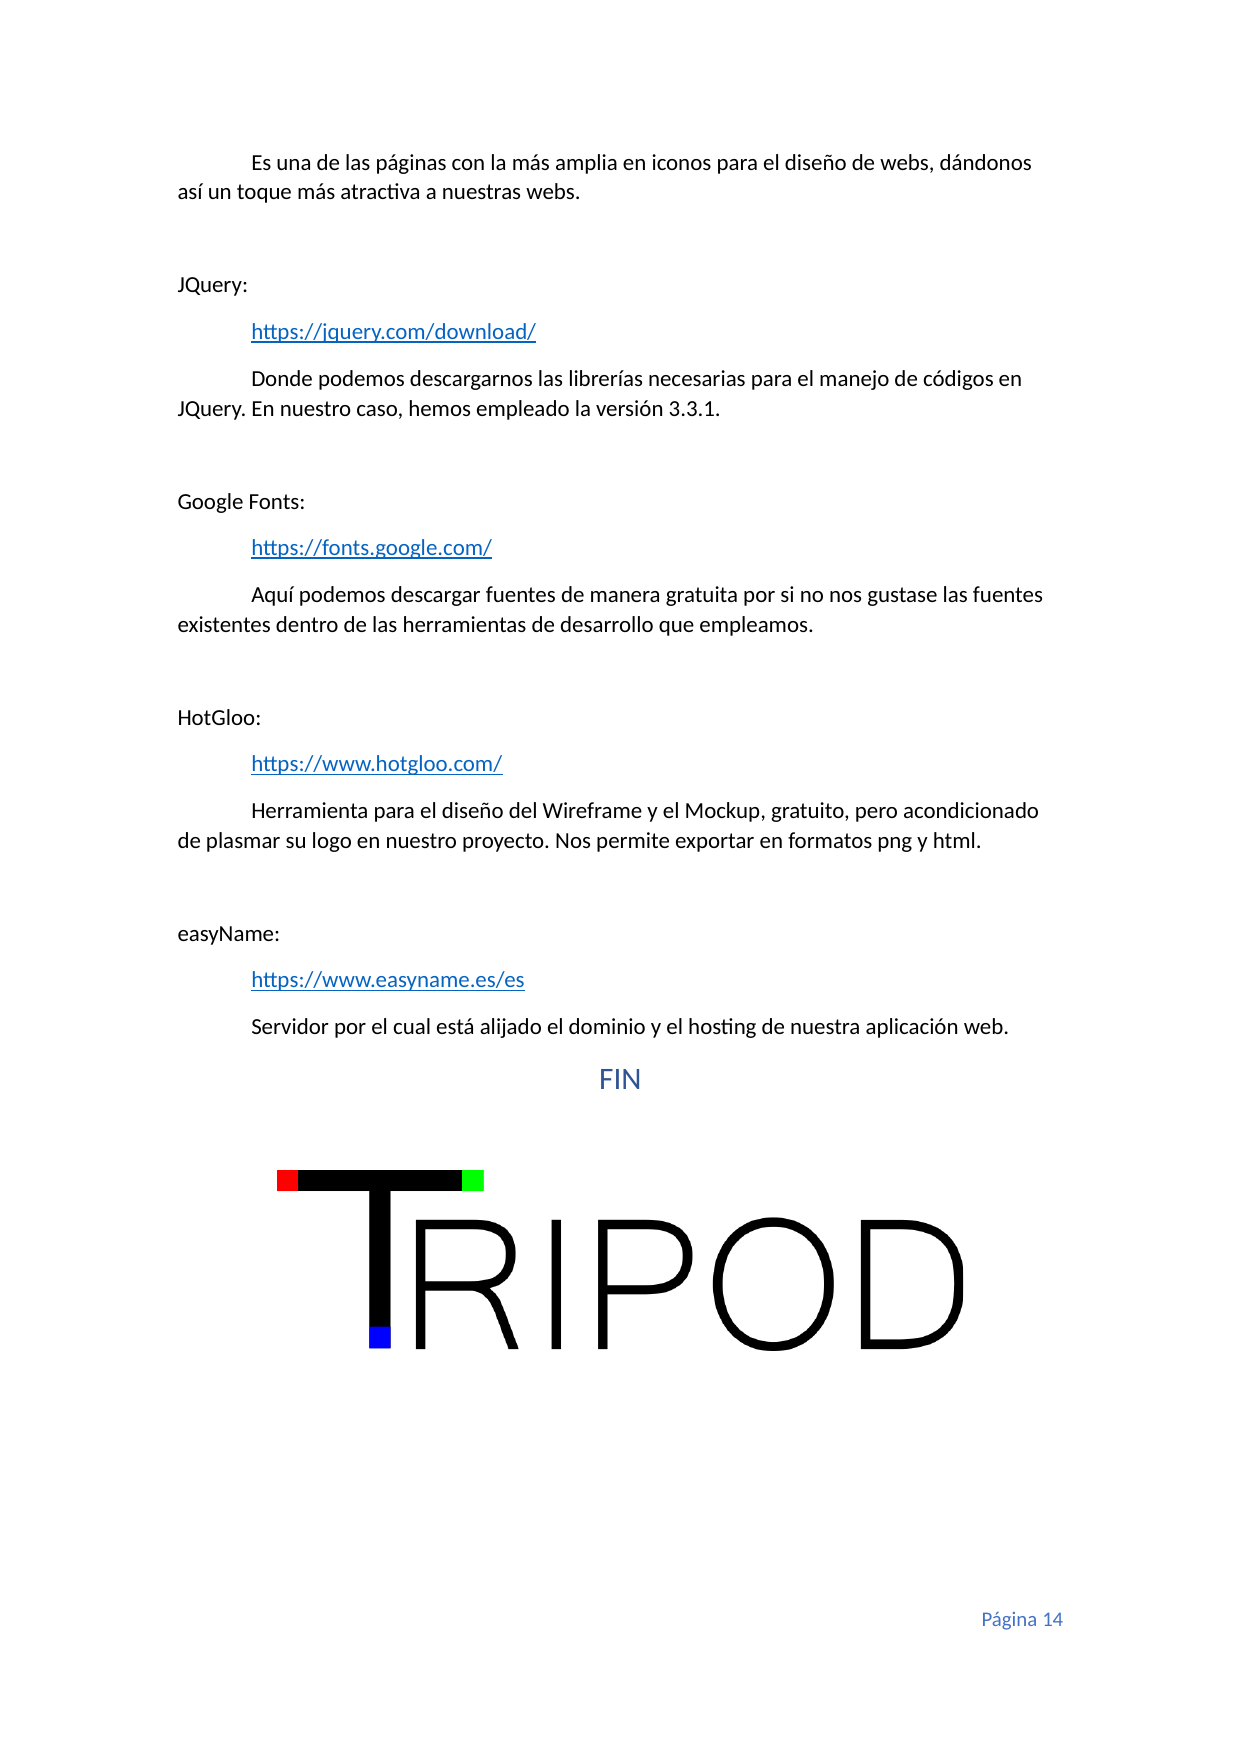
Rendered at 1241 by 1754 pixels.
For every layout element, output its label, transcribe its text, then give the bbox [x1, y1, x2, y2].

text https://fonts.google.com/ [177, 533, 1063, 561]
text Es una de las páginas con la más amplia en iconos para el diseño de webs, dándonos así un toque más atractiva a nuestras webs. [177, 148, 1063, 206]
text Google Fonts: [177, 487, 1063, 515]
text https://www.easyname.es/es [177, 966, 1063, 994]
text Donde podemos descargarnos las librerías necesarias para el manejo de códigos en JQuery. En nuestro caso, hemos empleado la versión 3.3.1. [177, 364, 1063, 422]
text FIN [177, 1059, 1063, 1097]
text JQuery: [177, 271, 1063, 299]
text HotGloo: [177, 703, 1063, 731]
text easyName: [177, 919, 1063, 947]
text Aquí podemos descargar fuentes de manera gratuita por si no nos gustase las fuentes existentes dentro de las herramientas de desarrollo que empleamos. [177, 580, 1063, 638]
text https://www.hotgloo.com/ [177, 749, 1063, 777]
text https://jquery.com/download/ [177, 317, 1063, 345]
text Herramienta para el diseño del Wireframe y el Mockup, gratuito, pero acondicionado de plasmar su logo en nuestro proyecto. Nos permite exportar en formatos png y html. [177, 796, 1063, 854]
text Servidor por el cual está alijado el dominio y el hosting de nuestra aplicación web. [177, 1012, 1063, 1040]
